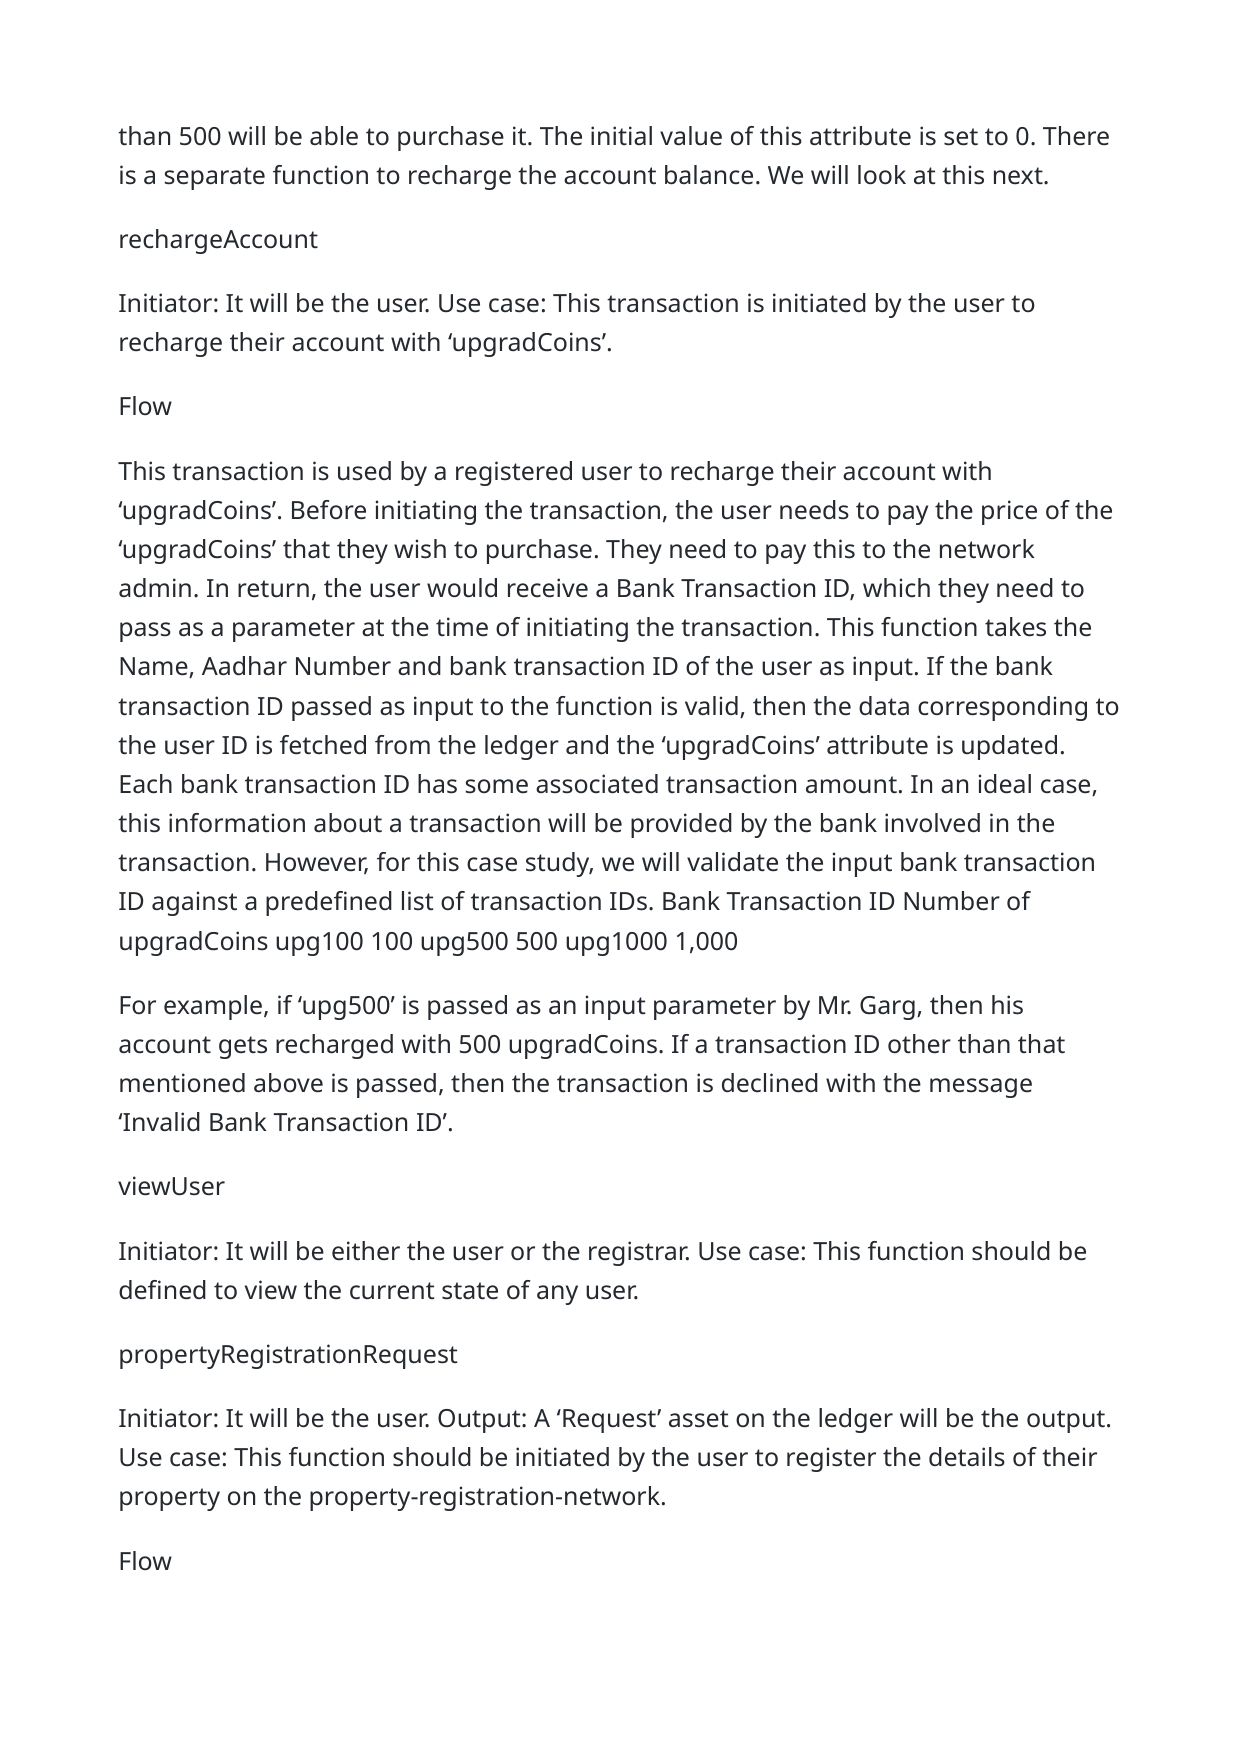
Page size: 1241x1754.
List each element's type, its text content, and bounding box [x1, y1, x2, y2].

text viewUser [118, 1169, 1122, 1203]
text This transaction is used by a registered user to recharge their account with ‘upgradCoins’. Before initiating the transaction, the user needs to pay the price of the ‘upgradCoins’ that they wish to purchase. They need to pay this to the network admin. In return, the user would receive a Bank Transaction ID, which they need to pass as a parameter at the time of initiating the transaction. This function takes the Name, Aadhar Number and bank transaction ID of the user as input. If the bank transaction ID passed as input to the function is valid, then the data corresponding to the user ID is fetched from the ledger and the ‘upgradCoins’ attribute is updated. Each bank transaction ID has some associated transaction amount. In an ideal case, this information about a transaction will be provided by the bank involved in the transaction. However, for this case study, we will validate the input bank transaction ID against a predefined list of transaction IDs. Bank Transaction ID Number of upgradCoins upg100 100 upg500 500 upg1000 1,000 [118, 453, 1122, 957]
text rechargeAccount [118, 221, 1122, 256]
text For example, if ‘upg500’ is passed as an input parameter by Mr. Garg, then his account gets recharged with 500 upgradCoins. If a transaction ID other than that mentioned above is passed, then the transaction is declined with the message ‘Invalid Bank Transaction ID’. [118, 987, 1122, 1139]
text Initiator: It will be the user. Use case: This transaction is initiated by the user to recharge their account with ‘upgradCoins’. [118, 286, 1122, 359]
text propertyRegistrationRequest [118, 1336, 1122, 1371]
text Initiator: It will be the user. Output: A ‘Request’ asset on the ledger will be the output. Use case: This function should be initiated by the user to register the details of their property on the property-registration-network. [118, 1401, 1122, 1513]
text Flow [118, 1543, 1122, 1577]
text than 500 will be able to purchase it. The initial value of this attribute is set to 0. There is a separate function to recharge the account balance. We will look at this next. [118, 118, 1122, 191]
text Flow [118, 389, 1122, 423]
text Initiator: It will be either the user or the registrar. Use case: This function should be defined to view the current state of any user. [118, 1233, 1122, 1306]
